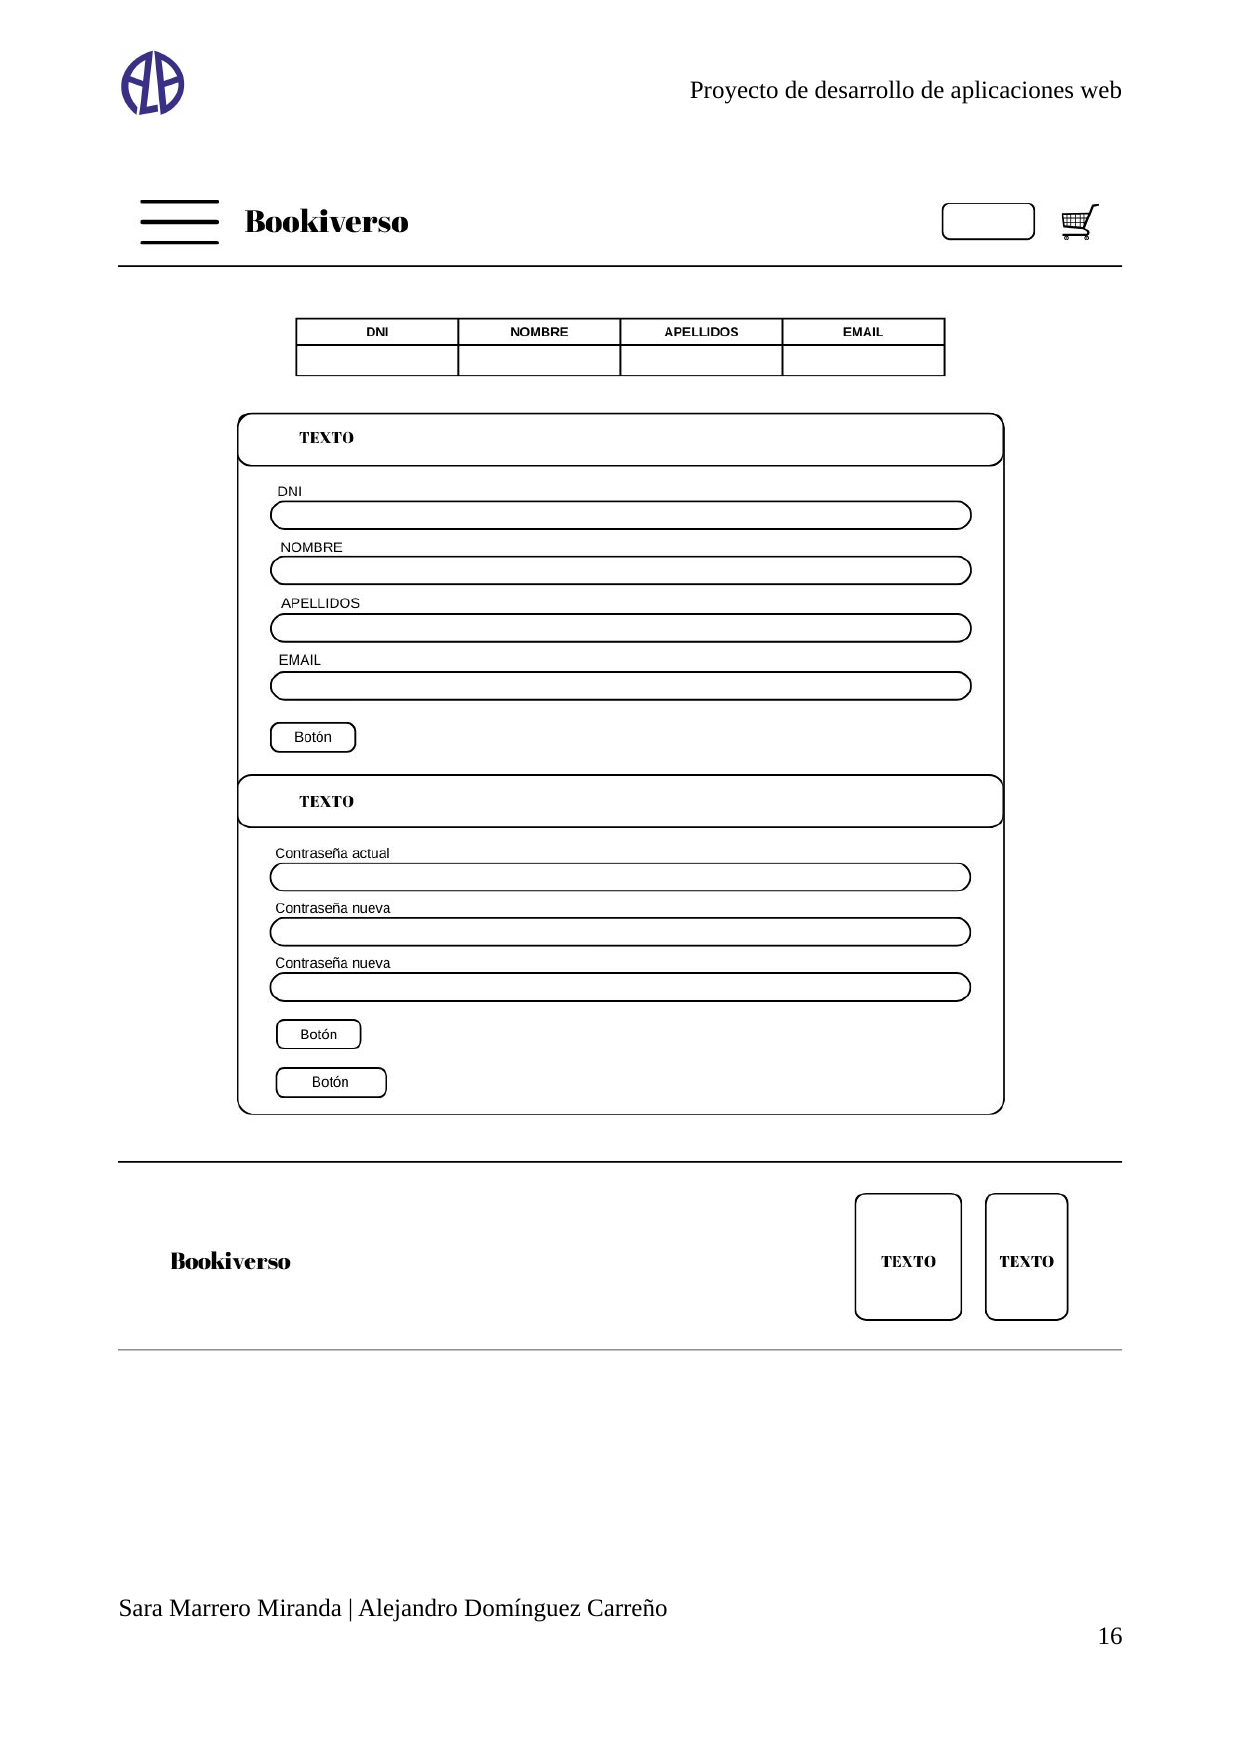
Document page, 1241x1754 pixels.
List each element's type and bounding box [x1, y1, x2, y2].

picture [118, 177, 1123, 1432]
picture [119, 49, 186, 116]
